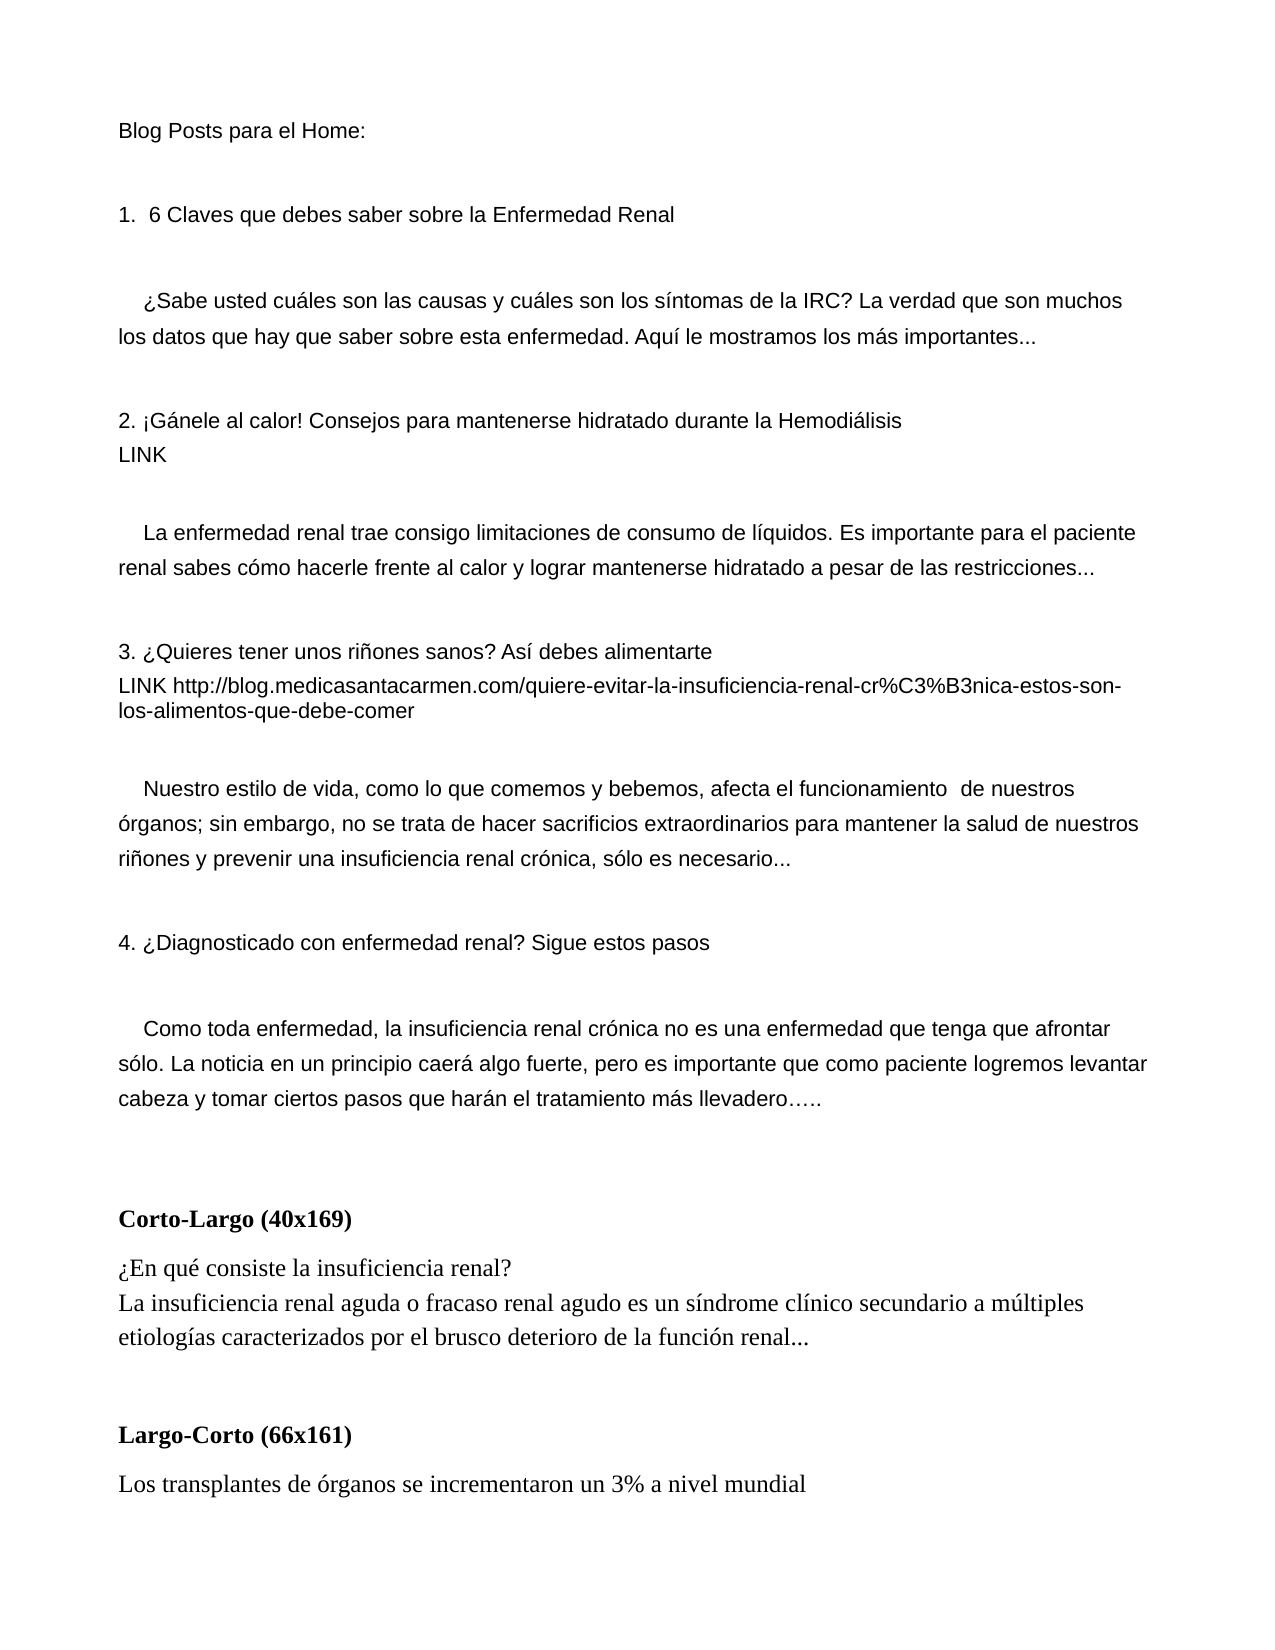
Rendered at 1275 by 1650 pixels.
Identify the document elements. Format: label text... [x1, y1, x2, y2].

text Los transplantes de órganos se incrementaron un 3% a nivel mundial [118, 1469, 1157, 1498]
text LINK http://blog.medicasantacarmen.com/quiere-evitar-la-insuficiencia-renal-cr%C3%B3nica-estos-son-los-alimentos-que-debe-comer [118, 673, 1157, 724]
text 4. ¿Diagnosticado con enfermedad renal? Sigue estos pasos [118, 929, 1157, 954]
text ¿En qué consiste la insuficiencia renal? La insuficiencia renal aguda o fracaso renal agudo es un síndrome clínico secundario a múltiples etiologías caracterizados por el brusco deterioro de la función renal... [118, 1253, 1157, 1351]
text Como toda enfermedad, la insuficiencia renal crónica no es una enfermedad que tenga que afrontar sólo. La noticia en un principio caerá algo fuerte, pero es importante que como paciente logremos levantar cabeza y tomar ciertos pasos que harán el tratamiento más llevadero….. [118, 1013, 1157, 1111]
text Nuestro estilo de vida, como lo que comemos y bebemos, afecta el funcionamiento de nuestros órganos; sin embargo, no se trata de hacer sacrificios extraordinarios para mantener la salud de nuestros riñones y prevenir una insuficiencia renal crónica, sólo es necesario... [118, 773, 1157, 871]
text Largo-Corto (66x161) [118, 1420, 1157, 1449]
text La enfermedad renal trae consigo limitaciones de consumo de líquidos. Es importante para el paciente renal sabes cómo hacerle frente al calor y lograr mantenerse hidratado a pesar de las restricciones... [118, 517, 1157, 580]
text 2. ¡Gánele al calor! Consejos para mantenerse hidratado durante la Hemodiálisis [118, 408, 1157, 433]
text LINK [118, 442, 1157, 467]
text Corto-Largo (40x169) [118, 1204, 1157, 1233]
text 3. ¿Quieres tener unos riñones sanos? Así debes alimentarte [118, 638, 1157, 664]
text ¿Sabe usted cuáles son las causas y cuáles son los síntomas de la IRC? La verdad que son muchos los datos que hay que saber sobre esta enfermedad. Aquí le mostramos los más importantes... [118, 286, 1157, 349]
text Blog Posts para el Home: [118, 118, 1157, 143]
text 1. 6 Claves que debes saber sobre la Enfermedad Renal [118, 202, 1157, 227]
